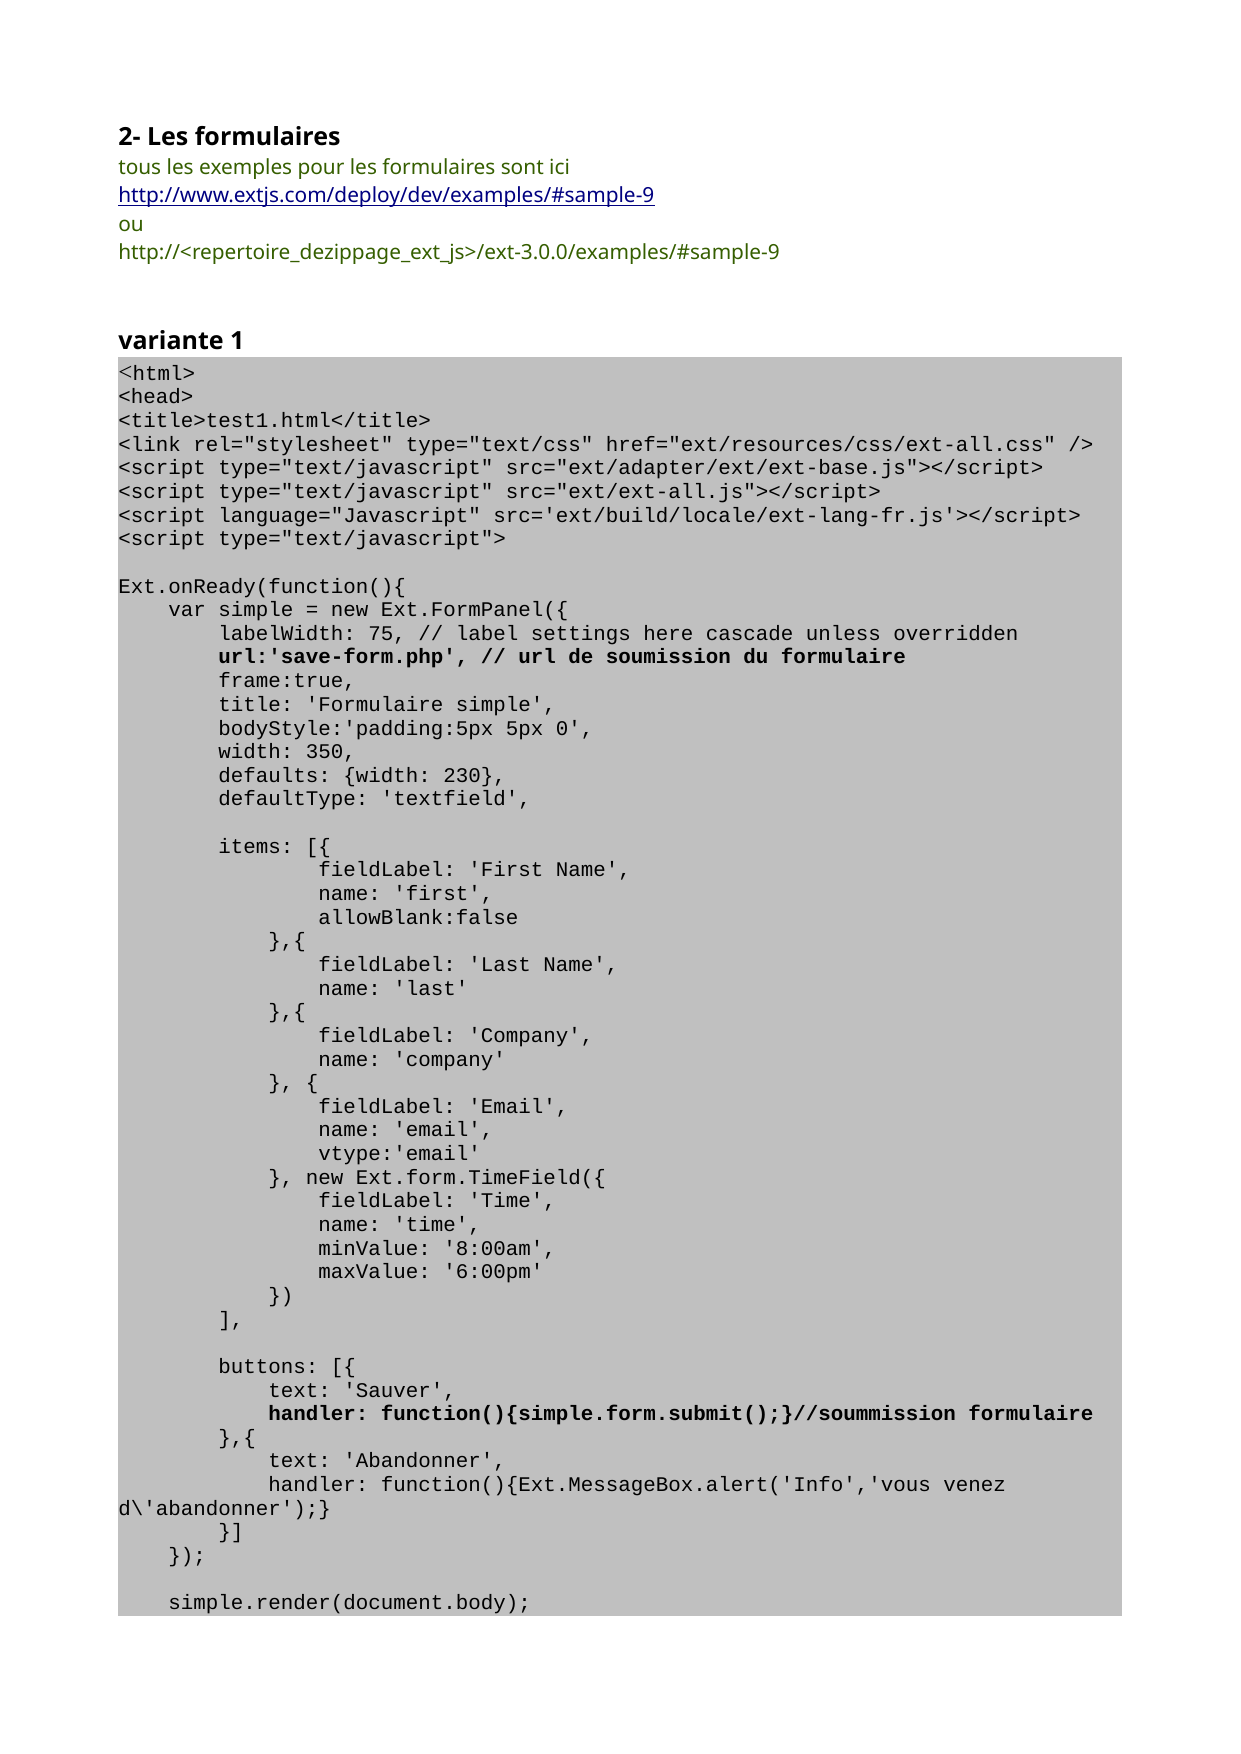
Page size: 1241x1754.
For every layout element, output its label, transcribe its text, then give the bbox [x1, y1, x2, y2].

text <script type="text/javascript"> [118, 528, 1122, 552]
text ou [118, 209, 1122, 237]
text allowBlank:false [118, 907, 1122, 930]
text defaultType: 'textfield', [118, 788, 1122, 812]
text ], [118, 1309, 1122, 1332]
text }] [118, 1521, 1122, 1545]
text fieldLabel: 'First Name', [118, 859, 1122, 883]
text title: 'Formulaire simple', [118, 694, 1122, 717]
text url:'save-form.php', // url de soumission du formulaire [118, 647, 1122, 670]
text variante 1 [118, 323, 1122, 357]
text },{ [118, 930, 1122, 954]
text var simple = new Ext.FormPanel({ [118, 599, 1122, 623]
text <script type="text/javascript" src="ext/adapter/ext/ext-base.js"></script> [118, 457, 1122, 481]
text name: 'last' [118, 978, 1122, 1001]
text items: [{ [118, 836, 1122, 859]
text fieldLabel: 'Company', [118, 1025, 1122, 1048]
text handler: function(){Ext.MessageBox.alert('Info','vous venez d\'abandonner');} [118, 1474, 1122, 1521]
text <head> [118, 386, 1122, 410]
text labelWidth: 75, // label settings here cascade unless overridden [118, 623, 1122, 647]
text }); [118, 1545, 1122, 1569]
text <link rel="stylesheet" type="text/css" href="ext/resources/css/ext-all.css" /> [118, 434, 1122, 457]
text fieldLabel: 'Time', [118, 1190, 1122, 1214]
text },{ [118, 1001, 1122, 1025]
text http://<repertoire_dezippage_ext_js>/ext-3.0.0/examples/#sample-9 [118, 237, 1122, 266]
text name: 'email', [118, 1119, 1122, 1143]
text <html> [118, 357, 1122, 386]
text text: 'Abandonner', [118, 1451, 1122, 1474]
text text: 'Sauver', [118, 1379, 1122, 1403]
text tous les exemples pour les formulaires sont ici [118, 152, 1122, 181]
text Ext.onReady(function(){ [118, 576, 1122, 599]
text maxValue: '6:00pm' [118, 1261, 1122, 1285]
text }, { [118, 1072, 1122, 1096]
text 2- Les formulaires [118, 118, 1122, 152]
text defaults: {width: 230}, [118, 765, 1122, 788]
text <script type="text/javascript" src="ext/ext-all.js"></script> [118, 481, 1122, 505]
text frame:true, [118, 670, 1122, 694]
text buttons: [{ [118, 1356, 1122, 1379]
text name: 'company' [118, 1048, 1122, 1072]
text name: 'first', [118, 883, 1122, 907]
text http://www.extjs.com/deploy/dev/examples/#sample-9 [118, 181, 1122, 209]
text name: 'time', [118, 1214, 1122, 1238]
text width: 350, [118, 741, 1122, 765]
text vtype:'email' [118, 1143, 1122, 1167]
text simple.render(document.body); [118, 1592, 1122, 1616]
text }) [118, 1285, 1122, 1309]
text fieldLabel: 'Last Name', [118, 954, 1122, 978]
text <title>test1.html</title> [118, 410, 1122, 434]
text },{ [118, 1427, 1122, 1451]
text bodyStyle:'padding:5px 5px 0', [118, 717, 1122, 741]
text fieldLabel: 'Email', [118, 1096, 1122, 1119]
text handler: function(){simple.form.submit();}//soummission formulaire [118, 1403, 1122, 1427]
text minValue: '8:00am', [118, 1238, 1122, 1261]
text <script language="Javascript" src='ext/build/locale/ext-lang-fr.js'></script> [118, 505, 1122, 528]
text }, new Ext.form.TimeField({ [118, 1167, 1122, 1190]
